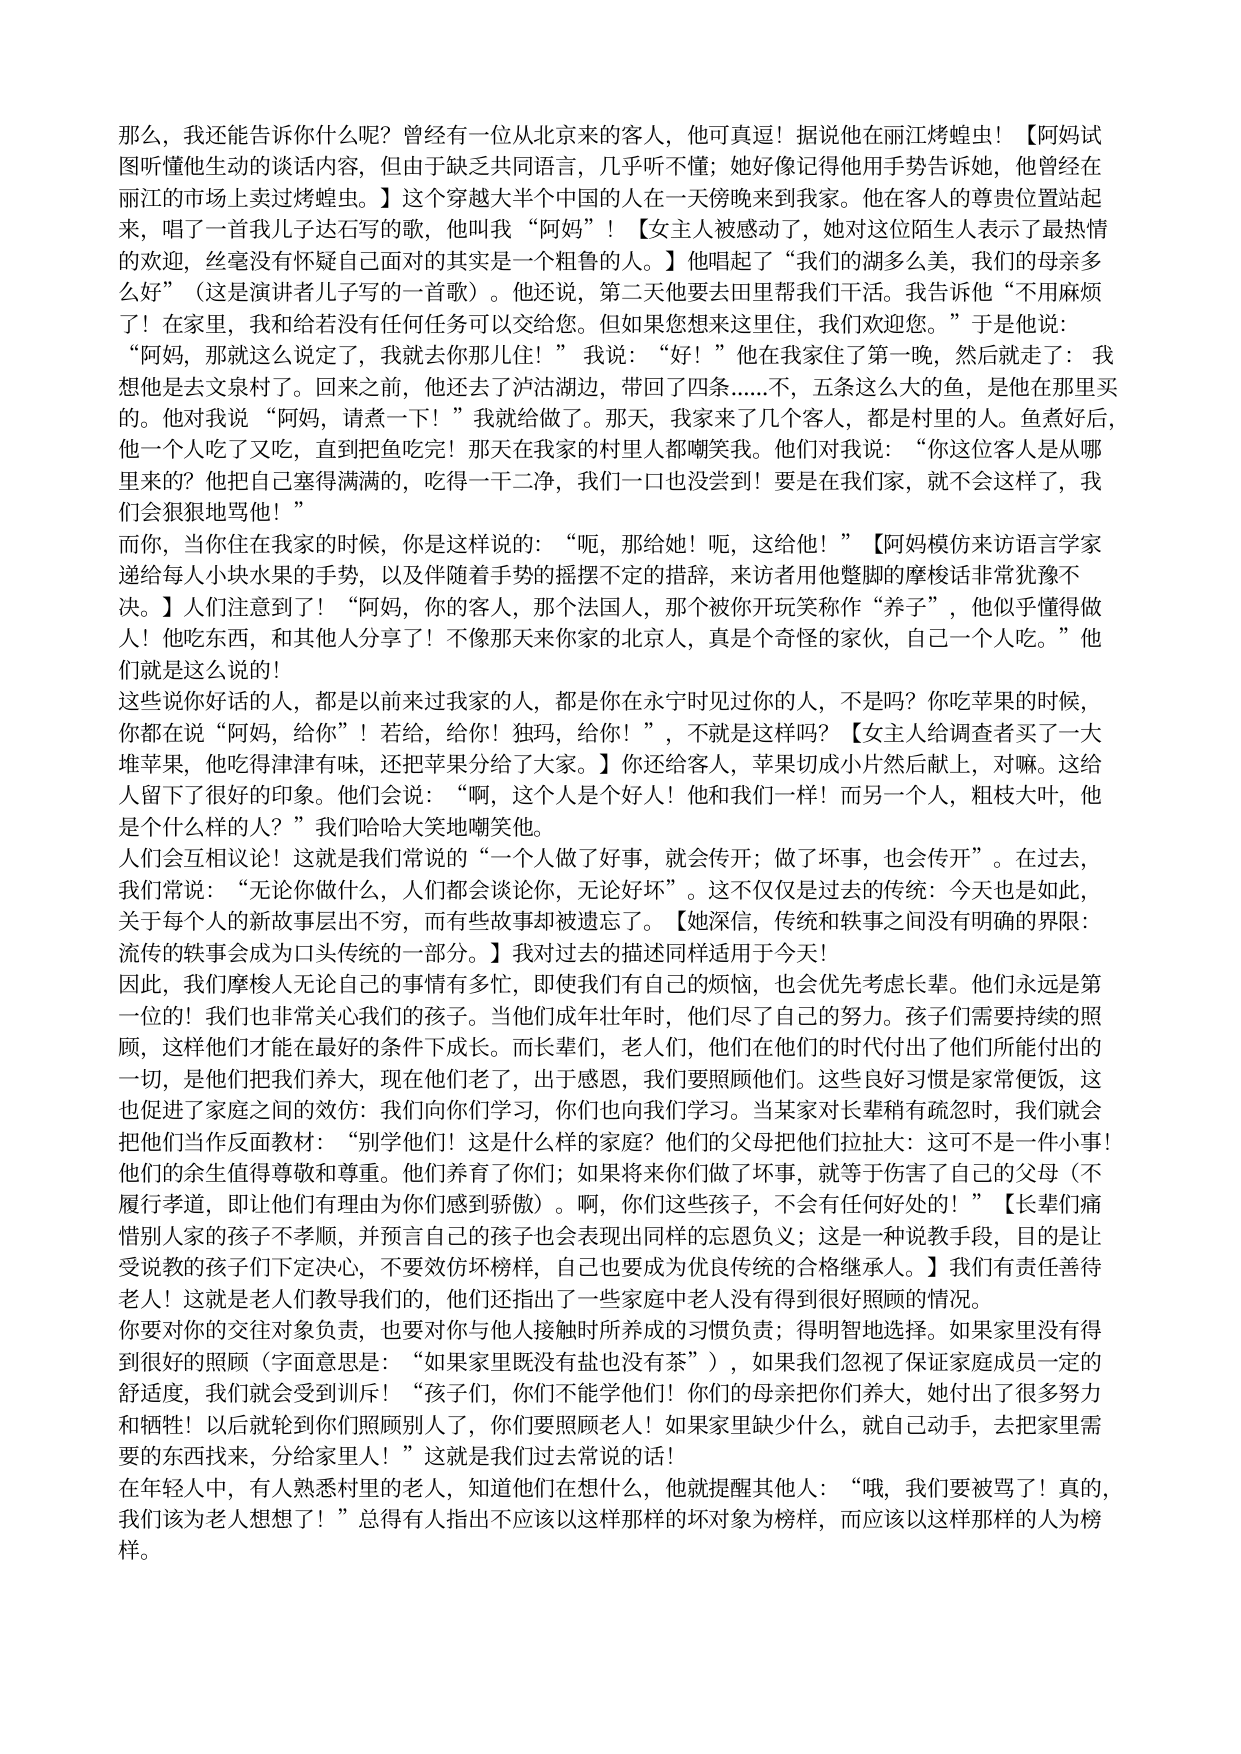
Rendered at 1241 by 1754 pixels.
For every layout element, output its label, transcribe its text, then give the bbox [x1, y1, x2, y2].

text 而你，当你住在我家的时候，你是这样说的：“呃，那给她！呃，这给他！”【阿妈模仿来访语言学家递给每人小块水果的手势，以及伴随着手势的摇摆不定的措辞，来访者用他蹩脚的摩梭话非常犹豫不决。】人们注意到了！“阿妈，你的客人，那个法国人，那个被你开玩笑称作“养子”，他似乎懂得做人！他吃东西，和其他人分享了！不像那天来你家的北京人，真是个奇怪的家伙，自己一个人吃。”他们就是这么说的！ [118, 527, 1122, 684]
text 那么，我还能告诉你什么呢？曾经有一位从北京来的客人，他可真逗！据说他在丽江烤蝗虫！【阿妈试图听懂他生动的谈话内容，但由于缺乏共同语言，几乎听不懂；她好像记得他用手势告诉她，他曾经在丽江的市场上卖过烤蝗虫。】这个穿越大半个中国的人在一天傍晚来到我家。他在客人的尊贵位置站起来，唱了一首我儿子达石写的歌，他叫我 “阿妈”！【女主人被感动了，她对这位陌生人表示了最热情的欢迎，丝毫没有怀疑自己面对的其实是一个粗鲁的人。】他唱起了“我们的湖多么美，我们的母亲多么好”（这是演讲者儿子写的一首歌）。他还说，第二天他要去田里帮我们干活。我告诉他“不用麻烦了！在家里，我和给若没有任何任务可以交给您。但如果您想来这里住，我们欢迎您。”于是他说： “阿妈，那就这么说定了，我就去你那儿住！” 我说：“好！”他在我家住了第一晚，然后就走了： 我想他是去文泉村了。回来之前，他还去了泸沽湖边，带回了四条......不，五条这么大的鱼，是他在那里买的。他对我说 “阿妈，请煮一下！”我就给做了。那天，我家来了几个客人，都是村里的人。鱼煮好后，他一个人吃了又吃，直到把鱼吃完！那天在我家的村里人都嘲笑我。他们对我说：“你这位客人是从哪里来的？他把自己塞得满满的，吃得一干二净，我们一口也没尝到！要是在我们家，就不会这样了，我们会狠狠地骂他！” [118, 118, 1122, 527]
text 在年轻人中，有人熟悉村里的老人，知道他们在想什么，他就提醒其他人：“哦，我们要被骂了！真的，我们该为老人想想了！”总得有人指出不应该以这样那样的坏对象为榜样，而应该以这样那样的人为榜样。 [118, 1471, 1122, 1565]
text 因此，我们摩梭人无论自己的事情有多忙，即使我们有自己的烦恼，也会优先考虑长辈。他们永远是第一位的！我们也非常关心我们的孩子。当他们成年壮年时，他们尽了自己的努力。孩子们需要持续的照顾，这样他们才能在最好的条件下成长。而长辈们，老人们，他们在他们的时代付出了他们所能付出的一切，是他们把我们养大，现在他们老了，出于感恩，我们要照顾他们。这些良好习惯是家常便饭，这也促进了家庭之间的效仿：我们向你们学习，你们也向我们学习。当某家对长辈稍有疏忽时，我们就会把他们当作反面教材：“别学他们！这是什么样的家庭？他们的父母把他们拉扯大：这可不是一件小事！他们的余生值得尊敬和尊重。他们养育了你们；如果将来你们做了坏事，就等于伤害了自己的父母（不履行孝道，即让他们有理由为你们感到骄傲）。啊，你们这些孩子，不会有任何好处的！”【长辈们痛惜别人家的孩子不孝顺，并预言自己的孩子也会表现出同样的忘恩负义；这是一种说教手段，目的是让受说教的孩子们下定决心，不要效仿坏榜样，自己也要成为优良传统的合格继承人。】我们有责任善待老人！这就是老人们教导我们的，他们还指出了一些家庭中老人没有得到很好照顾的情况。 [118, 967, 1122, 1313]
text 你要对你的交往对象负责，也要对你与他人接触时所养成的习惯负责；得明智地选择。如果家里没有得到很好的照顾（字面意思是：“如果家里既没有盐也没有茶”），如果我们忽视了保证家庭成员一定的舒适度，我们就会受到训斥！“孩子们，你们不能学他们！你们的母亲把你们养大，她付出了很多努力和牺牲！以后就轮到你们照顾别人了，你们要照顾老人！如果家里缺少什么，就自己动手，去把家里需要的东西找来，分给家里人！”这就是我们过去常说的话！ [118, 1313, 1122, 1471]
text 人们会互相议论！这就是我们常说的“一个人做了好事，就会传开；做了坏事，也会传开”。在过去，我们常说：“无论你做什么，人们都会谈论你，无论好坏”。这不仅仅是过去的传统：今天也是如此，关于每个人的新故事层出不穷，而有些故事却被遗忘了。【她深信，传统和轶事之间没有明确的界限：流传的轶事会成为口头传统的一部分。】我对过去的描述同样适用于今天！ [118, 842, 1122, 967]
text 这些说你好话的人，都是以前来过我家的人，都是你在永宁时见过你的人，不是吗？你吃苹果的时候，你都在说“阿妈，给你”！若给，给你！独玛，给你！”，不就是这样吗？【女主人给调查者买了一大堆苹果，他吃得津津有味，还把苹果分给了大家。】你还给客人，苹果切成小片然后献上，对嘛。这给人留下了很好的印象。他们会说：“啊，这个人是个好人！他和我们一样！而另一个人，粗枝大叶，他是个什么样的人？”我们哈哈大笑地嘲笑他。 [118, 684, 1122, 842]
